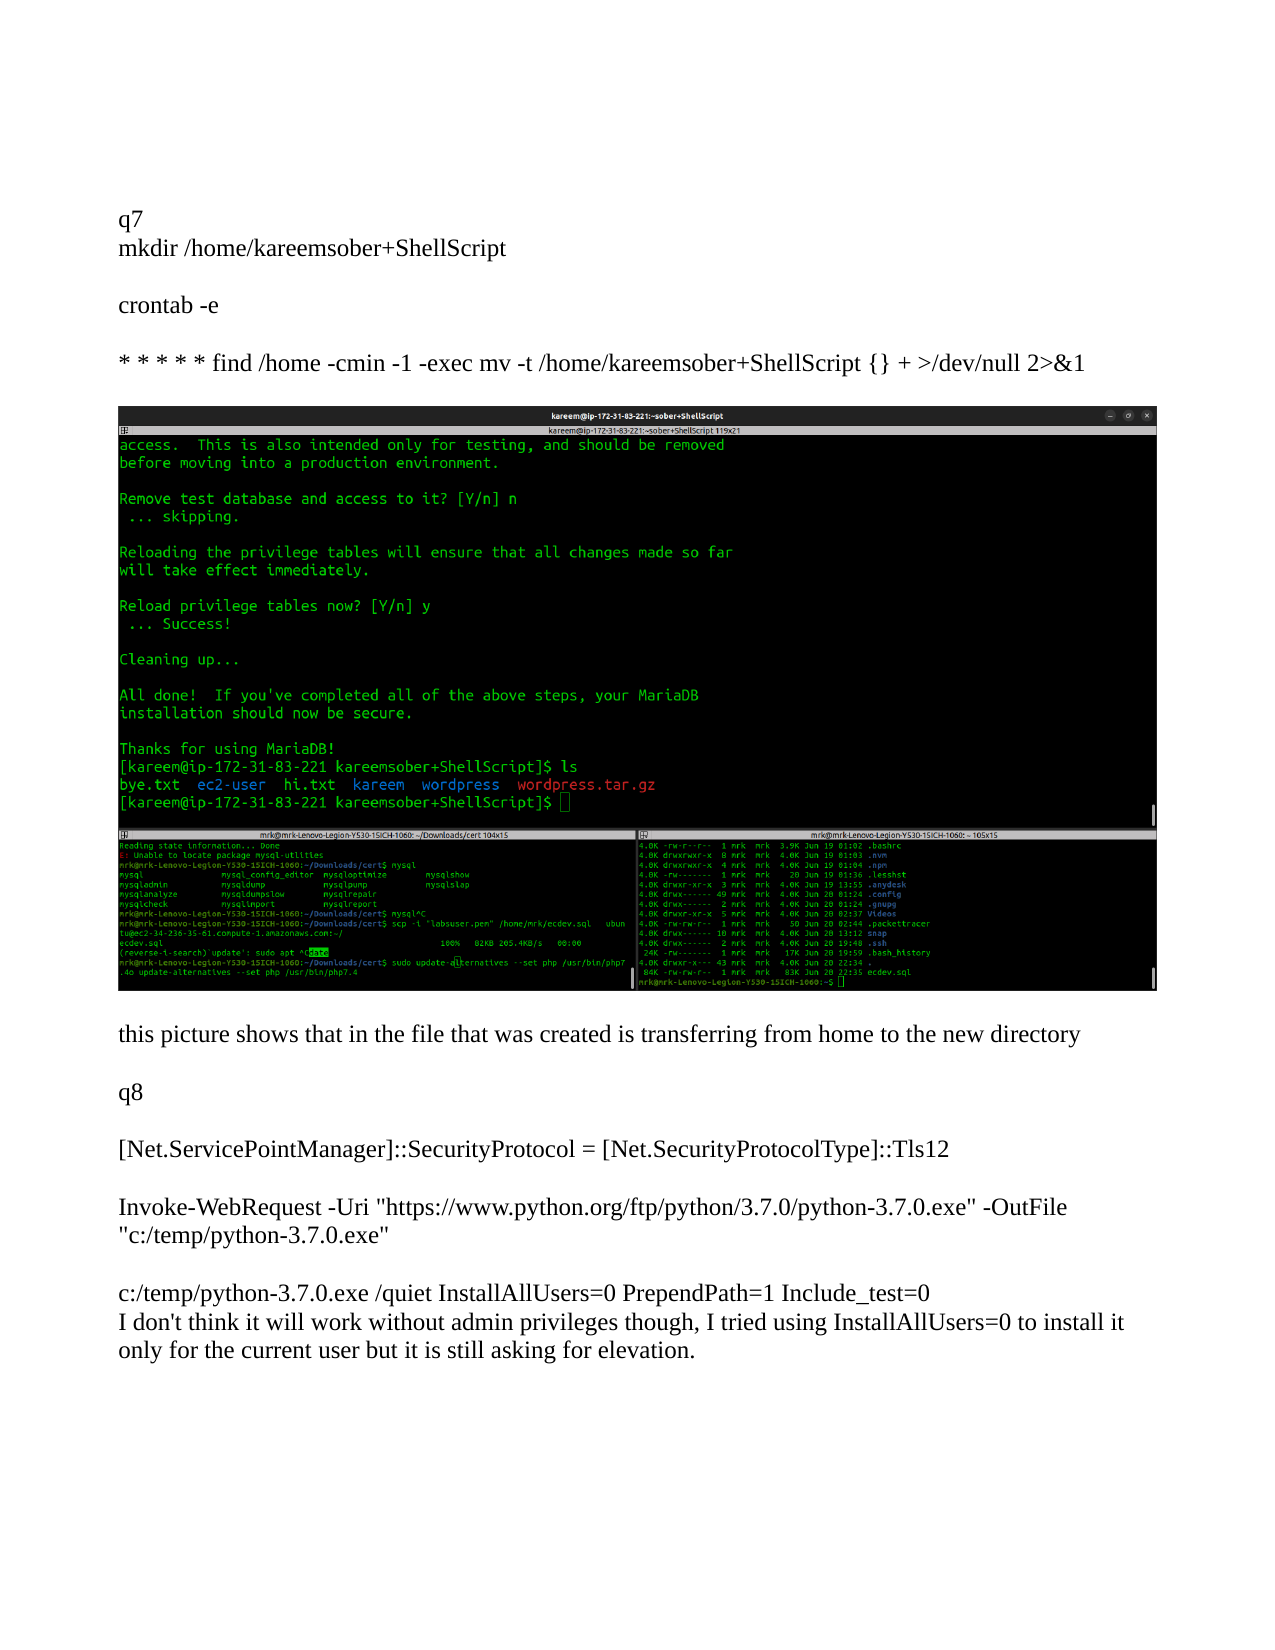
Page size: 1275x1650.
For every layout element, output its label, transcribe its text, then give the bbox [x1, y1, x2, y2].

text Invoke-WebRequest -Uri "https://www.python.org/ftp/python/3.7.0/python-3.7.0.exe" -OutFile "c:/temp/python-3.7.0.exe" [118, 1192, 1157, 1249]
text q8 [118, 1077, 1157, 1106]
text this picture shows that in the file that was created is transferring from home to the new directory [118, 1019, 1157, 1048]
text * * * * * find /home -cmin -1 -exec mv -t /home/kareemsober+ShellScript {} + >/dev/null 2>&1 [118, 348, 1157, 377]
text crontab -e [118, 291, 1157, 319]
text q7 [118, 204, 1157, 233]
text [Net.ServicePointManager]::SecurityProtocol = [Net.SecurityProtocolType]::Tls12 [118, 1134, 1157, 1163]
text mkdir /home/kareemsober+ShellScript [118, 233, 1157, 262]
picture [118, 406, 1157, 991]
text I don't think it will work without admin privileges though, I tried using InstallAllUsers=0 to install it only for the current user but it is still asking for elevation. [118, 1307, 1157, 1364]
text c:/temp/python-3.7.0.exe /quiet InstallAllUsers=0 PrependPath=1 Include_test=0 [118, 1278, 1157, 1307]
